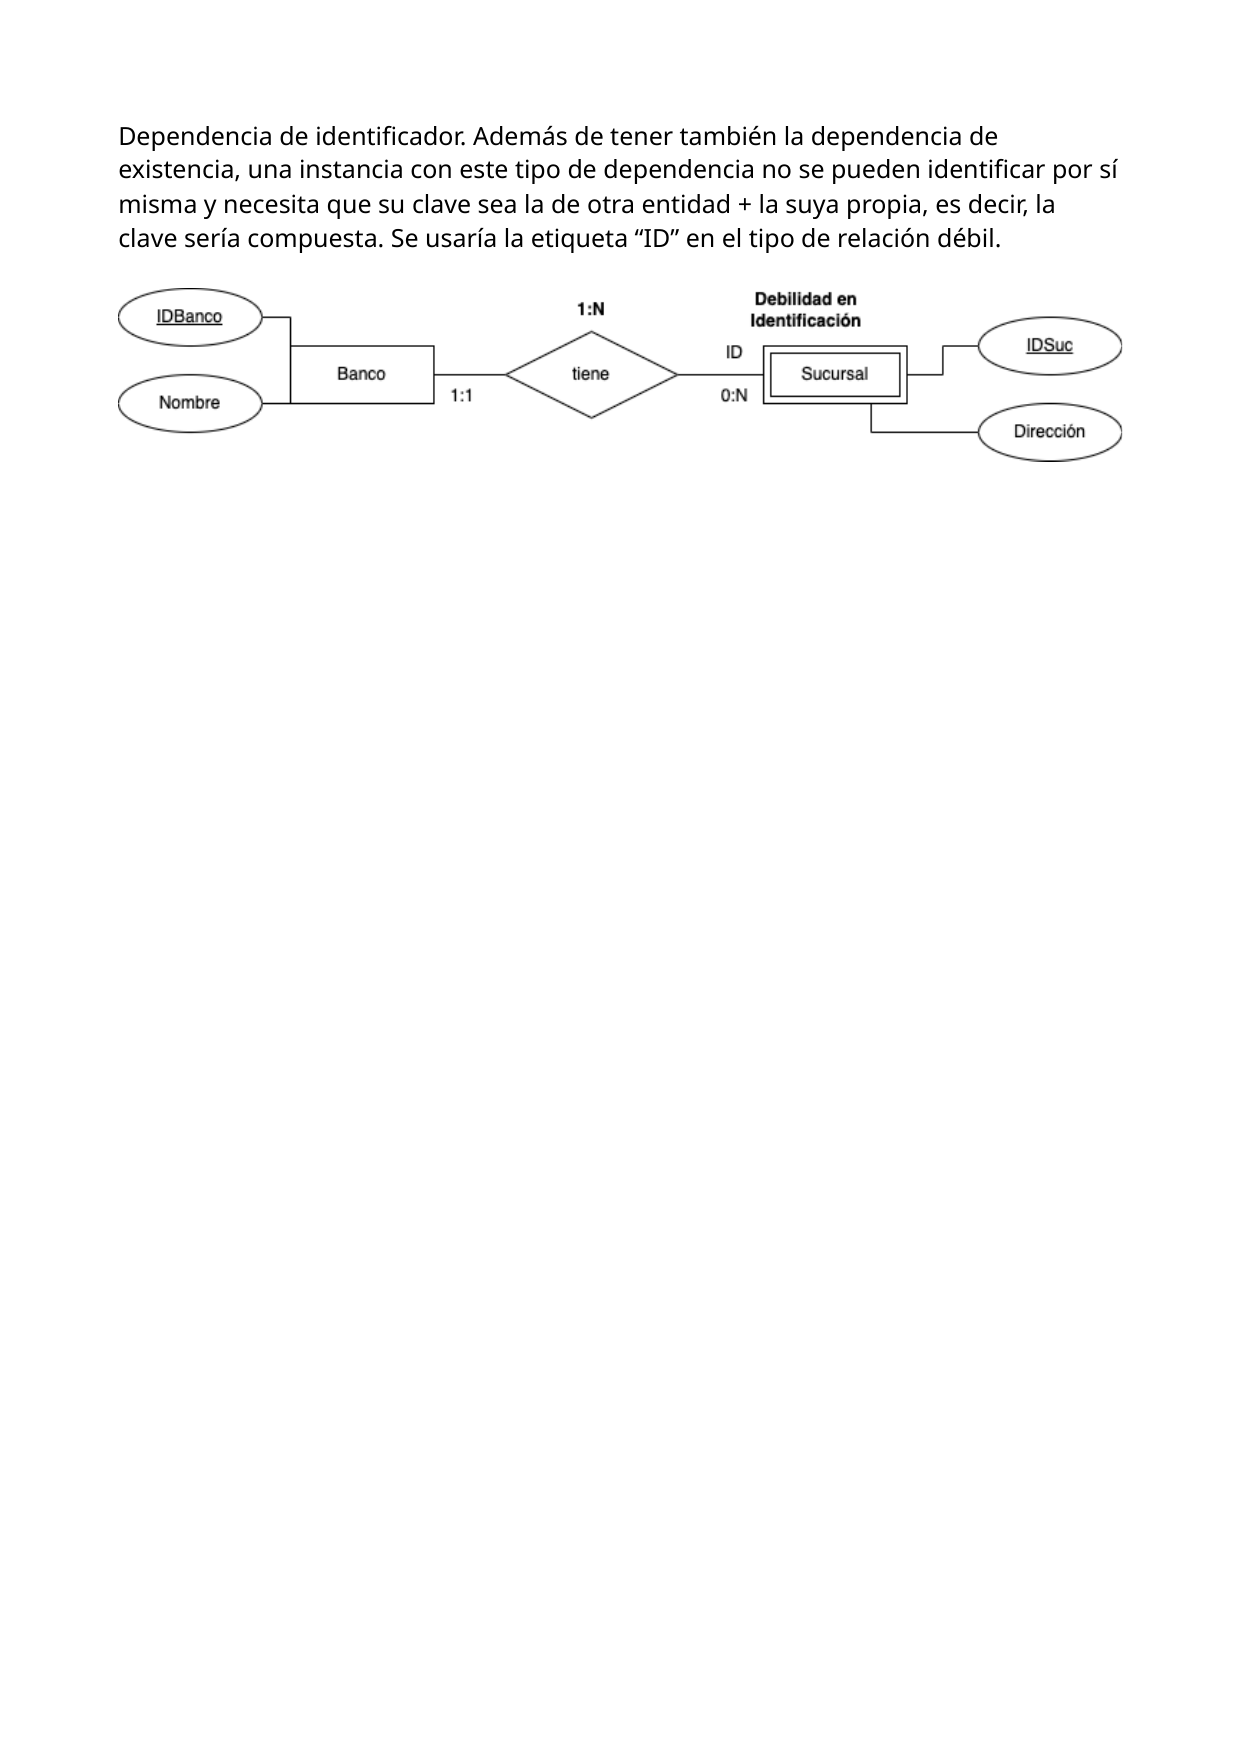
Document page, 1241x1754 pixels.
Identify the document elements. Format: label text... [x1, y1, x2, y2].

picture [118, 288, 1123, 462]
text Dependencia de identificador. Además de tener también la dependencia de existencia, una instancia con este tipo de dependencia no se pueden identificar por sí misma y necesita que su clave sea la de otra entidad + la suya propia, es decir, la clave sería compuesta. Se usaría la etiqueta “ID” en el tipo de relación débil. [118, 118, 1122, 254]
